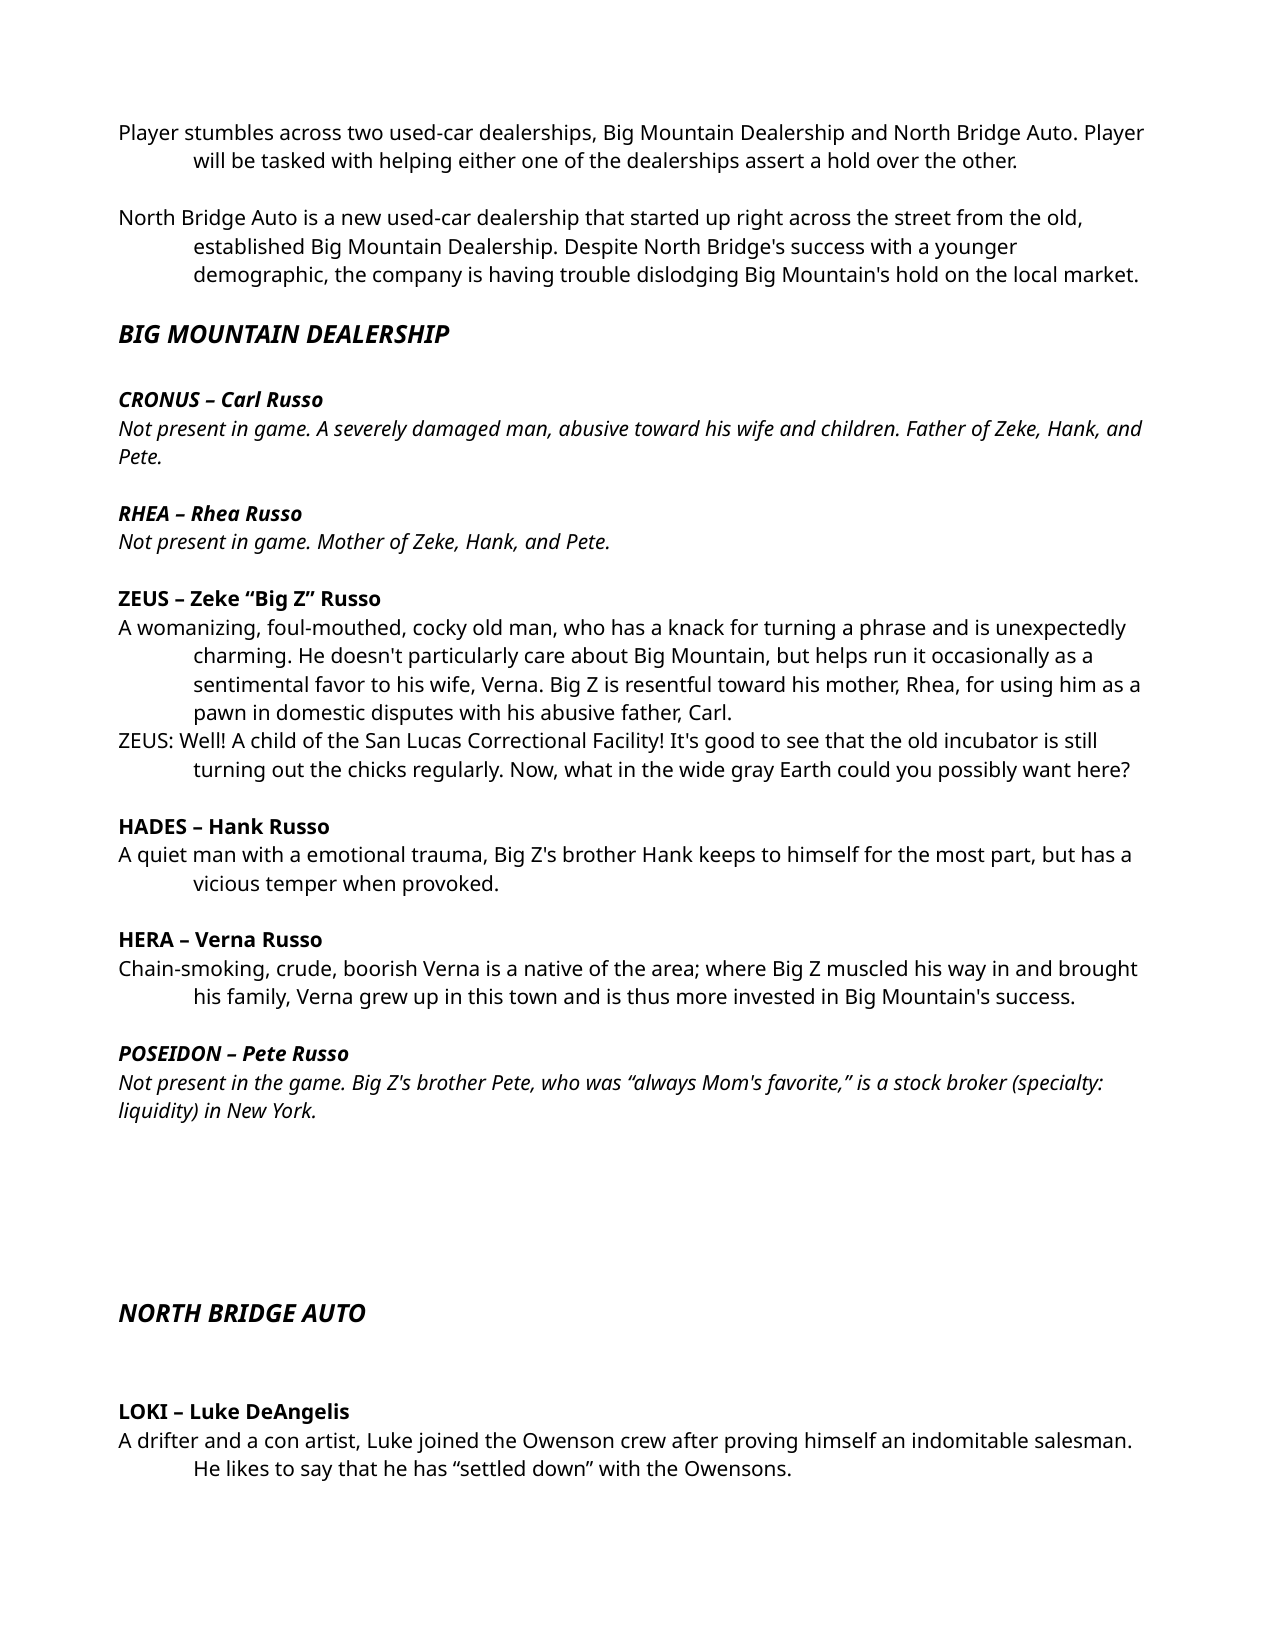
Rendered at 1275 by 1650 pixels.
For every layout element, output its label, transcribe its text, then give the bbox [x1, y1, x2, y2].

text ZEUS: Well! A child of the San Lucas Correctional Facility! It's good to see that the old incubator is still turning out the chicks regularly. Now, what in the wide gray Earth could you possibly want here? [118, 727, 1157, 783]
text CRONUS – Carl Russo [118, 385, 1157, 414]
text Not present in game. A severely damaged man, abusive toward his wife and children. Father of Zeke, Hank, and Pete. [118, 414, 1157, 471]
text Chain-smoking, crude, boorish Verna is a native of the area; where Big Z muscled his way in and brought his family, Verna grew up in this town and is thus more invested in Big Mountain's success. [118, 954, 1157, 1011]
text BIG MOUNTAIN DEALERSHIP [118, 317, 1157, 351]
text Not present in the game. Big Z's brother Pete, who was “always Mom's favorite,” is a stock broker (specialty: liquidity) in New York. [118, 1068, 1157, 1125]
text Player stumbles across two used-car dealerships, Big Mountain Dealership and North Bridge Auto. Player will be tasked with helping either one of the dealerships assert a hold over the other. [118, 118, 1157, 175]
text RHEA – Rhea Russo [118, 499, 1157, 527]
text ZEUS – Zeke “Big Z” Russo [118, 584, 1157, 613]
text A quiet man with a emotional trauma, Big Z's brother Hank keeps to himself for the most part, but has a vicious temper when provoked. [118, 840, 1157, 897]
text POSEIDON – Pete Russo [118, 1039, 1157, 1068]
text North Bridge Auto is a new used-car dealership that started up right across the street from the old, established Big Mountain Dealership. Despite North Bridge's success with a younger demographic, the company is having trouble dislodging Big Mountain's hold on the local market. [118, 203, 1157, 289]
text A drifter and a con artist, Luke joined the Owenson crew after proving himself an indomitable salesman. He likes to say that he has “settled down” with the Owensons. [118, 1426, 1157, 1483]
text LOKI – Luke DeAngelis [118, 1397, 1157, 1426]
text A womanizing, foul-mouthed, cocky old man, who has a knack for turning a phrase and is unexpectedly charming. He doesn't particularly care about Big Mountain, but helps run it occasionally as a sentimental favor to his wife, Verna. Big Z is resentful toward his mother, Rhea, for using him as a pawn in domestic disputes with his abusive father, Carl. [118, 613, 1157, 727]
text Not present in game. Mother of Zeke, Hank, and Pete. [118, 527, 1157, 556]
text HERA – Verna Russo [118, 926, 1157, 954]
text NORTH BRIDGE AUTO [118, 1295, 1157, 1329]
text HADES – Hank Russo [118, 812, 1157, 840]
